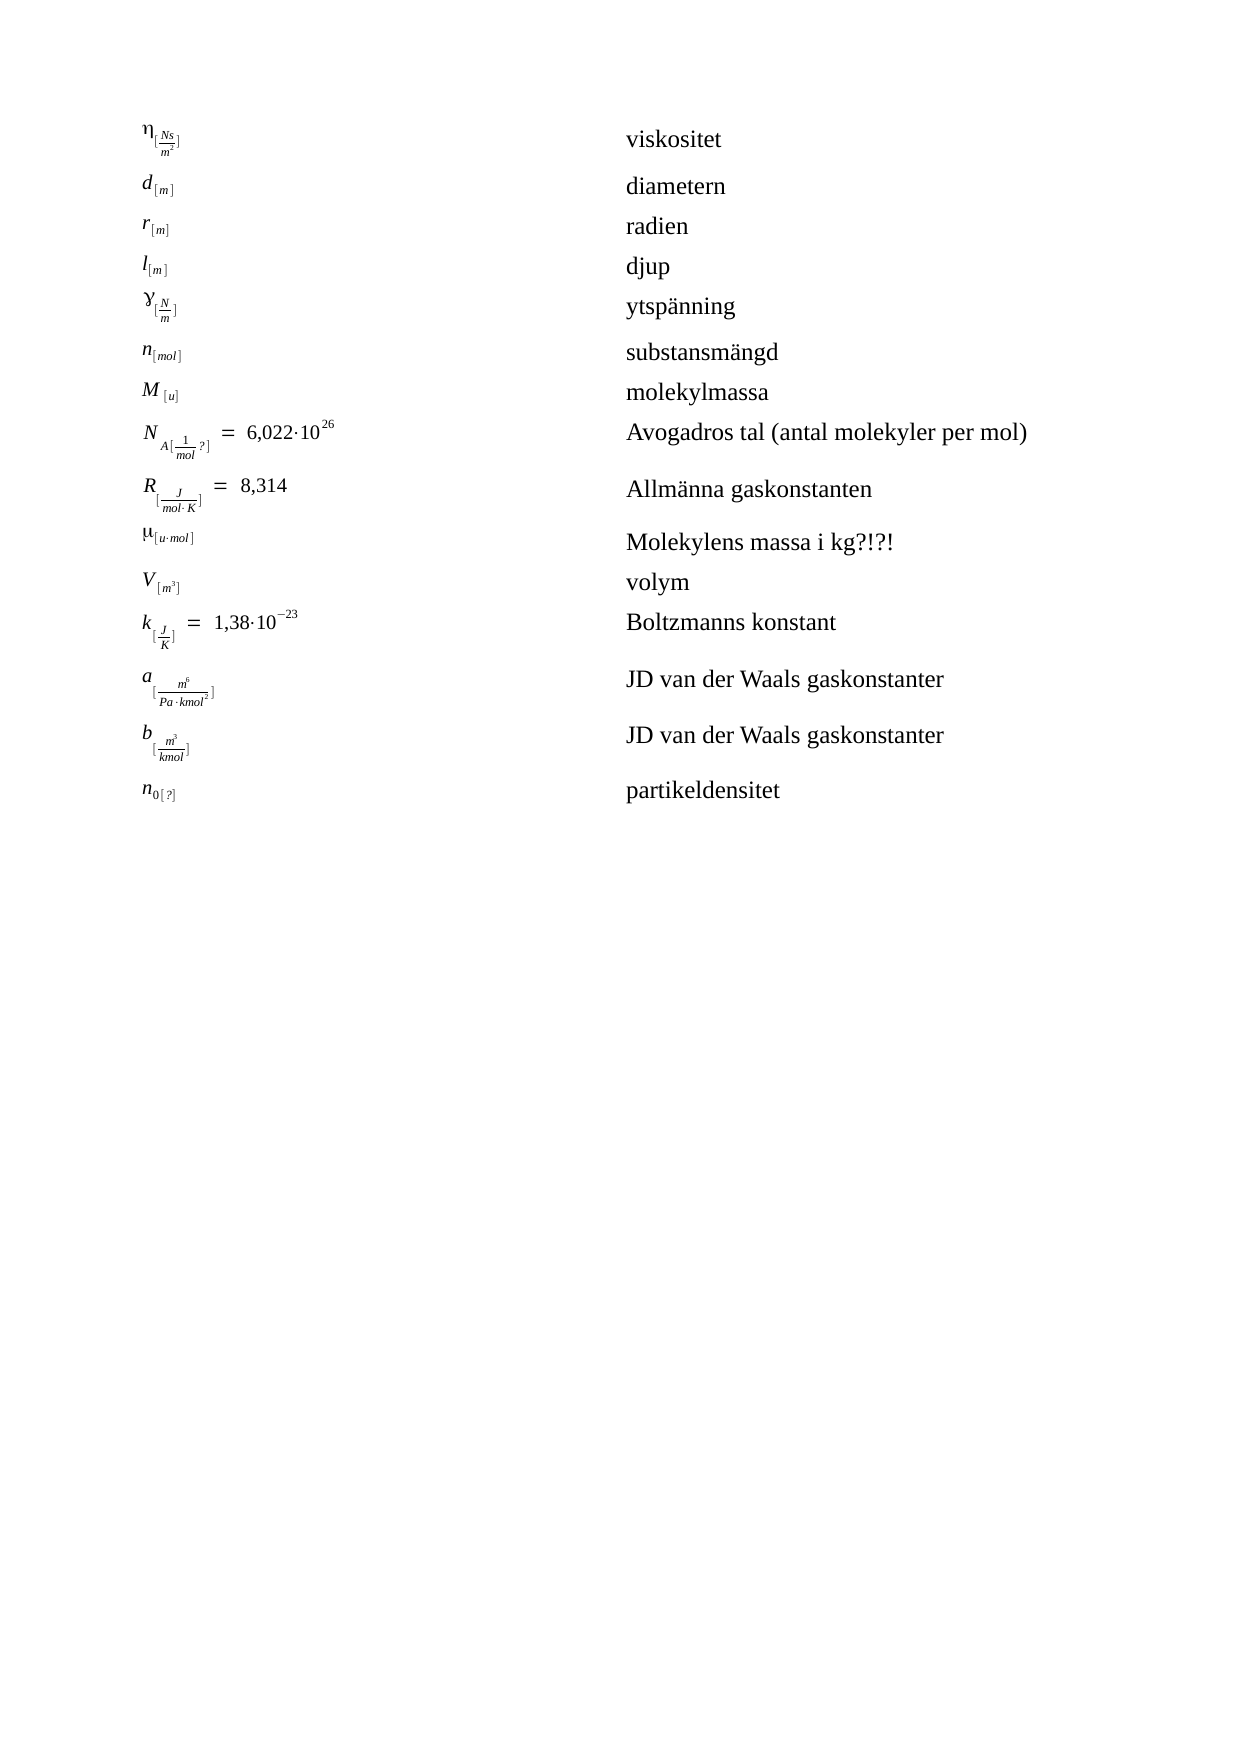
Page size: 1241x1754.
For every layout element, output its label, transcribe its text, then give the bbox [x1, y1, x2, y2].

table_cell [118, 412, 620, 468]
table_cell [118, 658, 620, 715]
table_cell [118, 118, 620, 165]
table_cell volym [620, 561, 1122, 602]
table_cell [118, 246, 620, 286]
table_cell [118, 165, 620, 205]
table_cell viskositet [620, 118, 1122, 165]
table_cell Molekylens massa i kg?!?! [620, 521, 1122, 561]
table_cell JD van der Waals gaskonstanter [620, 715, 1122, 770]
table_cell radien [620, 205, 1122, 246]
table_cell [118, 521, 620, 561]
table_cell Allmänna gaskonstanten [620, 468, 1122, 521]
table_cell Avogadros tal (antal molekyler per mol) [620, 412, 1122, 468]
table_cell Boltzmanns konstant [620, 602, 1122, 658]
table_cell diametern [620, 165, 1122, 205]
table_cell [118, 205, 620, 246]
table_cell [118, 715, 620, 770]
table_cell djup [620, 246, 1122, 286]
table_cell [118, 602, 620, 658]
table_cell [118, 770, 620, 810]
table_cell [118, 468, 620, 521]
table_cell partikeldensitet [620, 770, 1122, 810]
table_cell [118, 371, 620, 412]
table_cell ytspänning [620, 286, 1122, 331]
table_cell [118, 561, 620, 602]
table_cell molekylmassa [620, 371, 1122, 412]
table_cell JD van der Waals gaskonstanter [620, 658, 1122, 715]
table_cell [118, 331, 620, 371]
table_cell substansmängd [620, 331, 1122, 371]
table_cell [118, 286, 620, 331]
